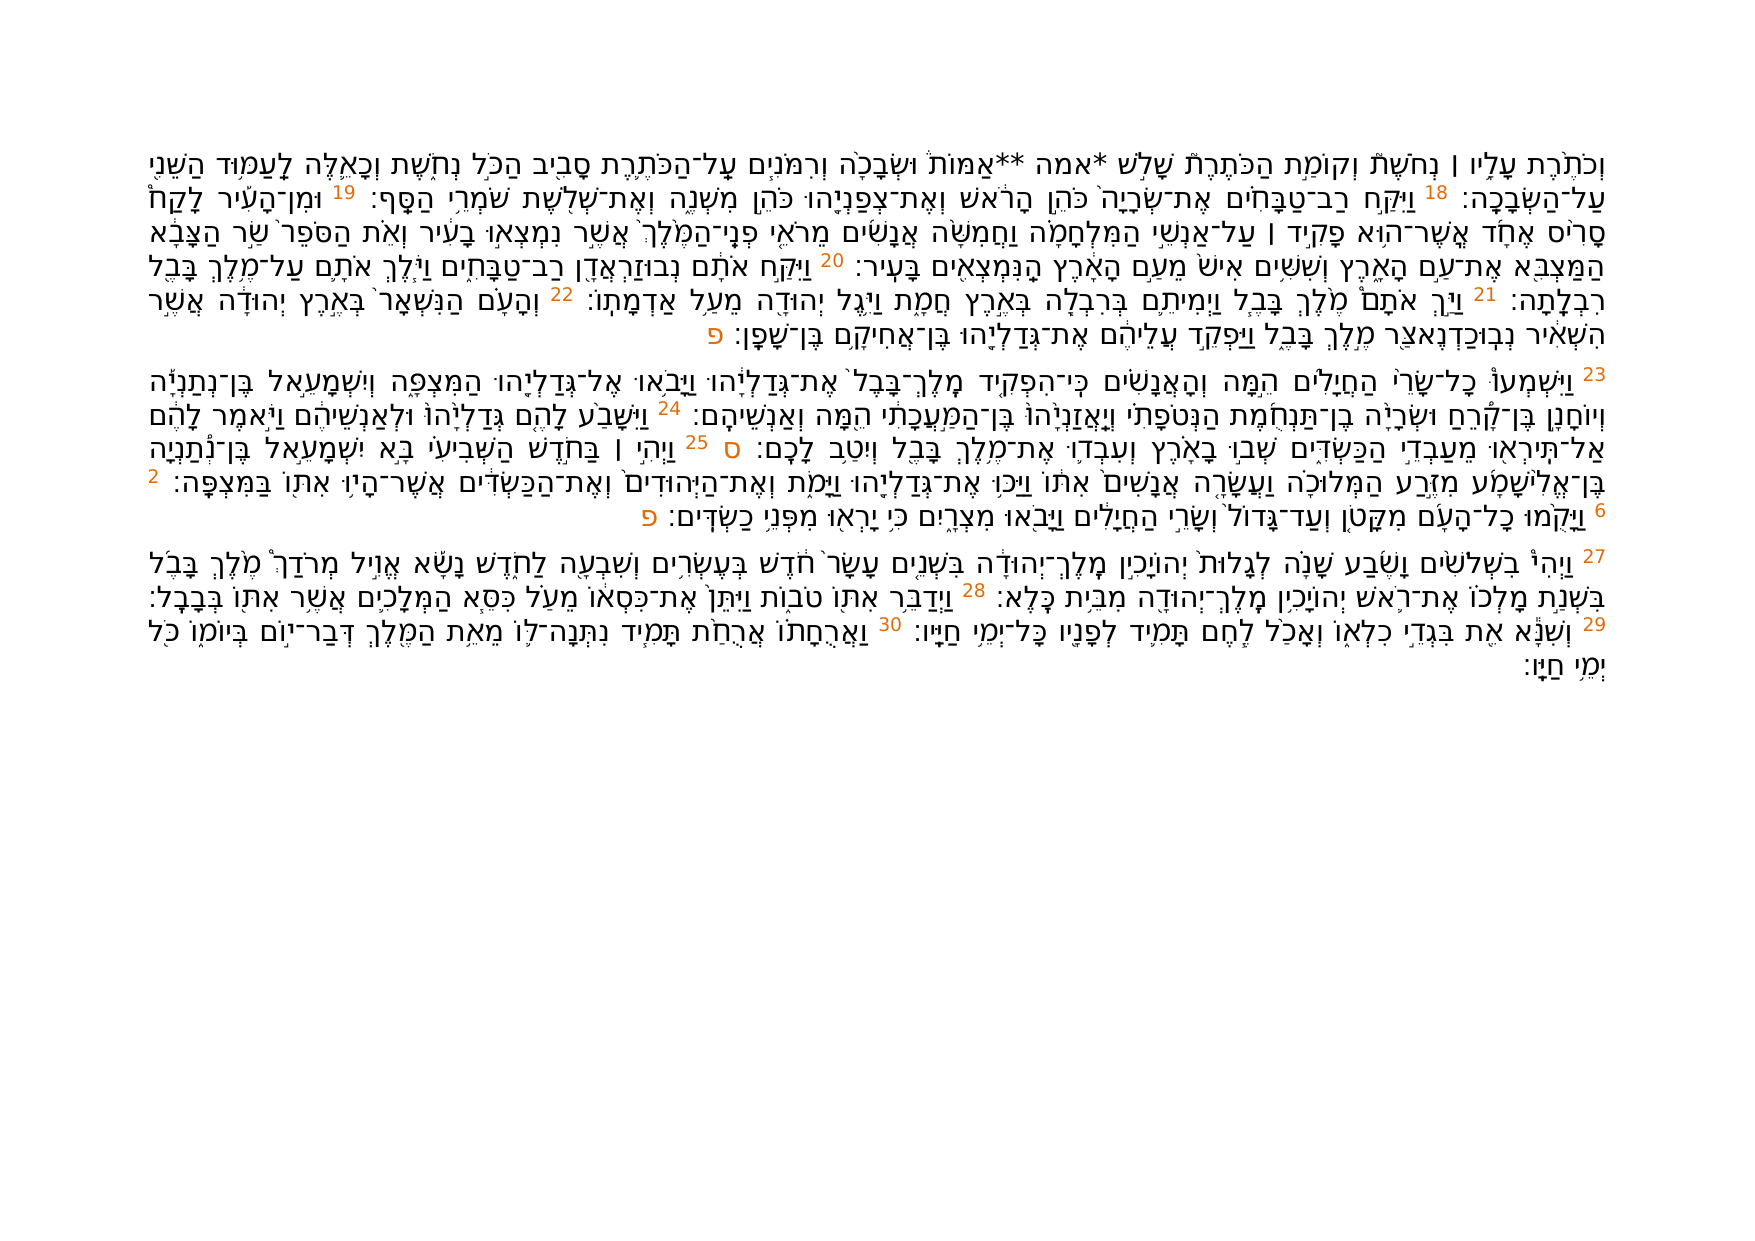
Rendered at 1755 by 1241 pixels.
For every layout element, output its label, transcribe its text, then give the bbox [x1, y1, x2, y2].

text 27 וַיְהִי֩ בִשְׁלֹשִׁ֨ים וָשֶׁ֜בַע שָׁנָ֗ה לְגָלוּת֙ יְהוֹיָכִ֣ין מֶֽלֶךְ־יְהוּדָ֔ה בִּשְׁנֵ֤ים עָשָׂר֙ חֹ֔דֶשׁ בְּעֶשְׂרִ֥ים וְשִׁבְעָ֖ה לַחֹ֑דֶשׁ נָשָׂ֡א אֱוִ֣יל מְרֹדַךְ֩ מֶ֨לֶךְ בָּבֶ֜ל בִּשְׁנַ֣ת מָלְכ֗וֹ אֶת־רֹ֛אשׁ יְהוֹיָכִ֥ין מֶֽלֶךְ־יְהוּדָ֖ה מִבֵּ֥ית כֶּֽלֶא׃ ‬‬‬28 וַיְדַבֵּ֥ר אִתּ֖וֹ טֹב֑וֹת וַיִּתֵּן֙ אֶת־כִּסְא֔וֹ מֵעַ֗ל כִּסֵּ֧א הַמְּלָכִ֛ים אֲשֶׁ֥ר אִתּ֖וֹ בְּבָבֶֽל׃ ‬‬‬29 וְשִׁנָּ֕א אֵ֖ת בִּגְדֵ֣י כִלְא֑וֹ וְאָכַ֨ל לֶ֧חֶם תָּמִ֛יד לְפָנָ֖יו כָּל־יְמֵ֥י חַיָּֽיו׃ ‬‬‬30 וַאֲרֻחָת֗וֹ אֲרֻחַ֨ת תָּמִ֧יד נִתְּנָה־לּ֛וֹ מֵאֵ֥ת הַמֶּ֖לֶךְ דְּבַר־י֣וֹם בְּיוֹמ֑וֹ כֹּ֖ל יְמֵ֥י חַיָּֽו׃ ‬‬‬‬‬‬‬ [148, 546, 1606, 682]
text 1 וַיְהִי֩ בִשְׁנַ֨ת הַתְּשִׁיעִ֜ית לְמָלְכ֗וֹ בַּחֹ֣דֶשׁ הָעֲשִׂירִי֮ בֶּעָשׂ֣וֹר לַחֹדֶשׁ֒ בָּ֠א נְבֻכַדְנֶאצַּ֨ר מֶֽלֶךְ־בָּבֶ֜ל ה֧וּא וְכָל־חֵיל֛וֹ עַל־יְרוּשָׁלַ֖͏ִם וַיִּ֣חַן עָלֶ֑יהָ וַיִּבְנ֥וּ עָלֶ֛יהָ דָּיֵ֖ק סָבִֽיב׃ 2 וַתָּבֹ֥א הָעִ֖יר בַּמָּצ֑וֹר עַ֚ד עַשְׁתֵּ֣י עֶשְׂרֵ֣ה שָׁנָ֔ה לַמֶּ֖לֶךְ צִדְקִיָּֽהוּ׃ ‬‬‬3 בְּתִשְׁעָ֣ה לַחֹ֔דֶשׁ וַיֶּחֱזַ֥ק הָרָעָ֖ב בָּעִ֑יר וְלֹא־הָ֥יָה לֶ֖חֶם לְעַ֥ם הָאָֽרֶץ׃ ‬‬‬4 וַתִּבָּקַ֣ע הָעִ֗יר וְכָל־אַנְשֵׁ֨י הַמִּלְחָמָ֤ה ׀ הַלַּ֙יְלָה֙ דֶּ֜רֶךְ שַׁ֣עַר ׀ בֵּ֣ין הַחֹמֹתַ֗יִם אֲשֶׁר֙ עַל־גַּ֣ן הַמֶּ֔לֶךְ וְכַשְׂדִּ֥ים עַל־הָעִ֖יר סָבִ֑יב וַיֵּ֖לֶךְ דֶּ֥רֶךְ הָעֲרָבָֽה׃ ‬‬‬5 וַיִּרְדְּפ֤וּ חֵיל־כַּשְׂדִּים֙ אַחַ֣ר הַמֶּ֔לֶךְ וַיַּשִּׂ֥גוּ אֹת֖וֹ בְּעַרְב֣וֹת יְרֵח֑וֹ וְכָל־חֵיל֔וֹ נָפֹ֖צוּ מֵעָלָֽיו׃ ‬‬‬6 וַֽיִּתְפְּשׂוּ֙ אֶת־הַמֶּ֔לֶךְ וַיַּעֲל֥וּ אֹת֛וֹ אֶל־מֶ֥לֶךְ בָּבֶ֖ל רִבְלָ֑תָה וַיְדַבְּר֥וּ אִתּ֖וֹ מִשְׁפָּֽט׃ ‬‬‬7 וְאֶת־בְּנֵי֙ צִדְקִיָּ֔הוּ שָׁחֲט֖וּ לְעֵינָ֑יו וְאֶת־עֵינֵ֤י צִדְקִיָּ֙הוּ֙ עִוֵּ֔ר וַיַּאַסְרֵ֙הוּ֙ בַּֽנְחֻשְׁתַּ֔יִם וַיְבִאֵ֖הוּ בָּבֶֽל׃ ס ‬‬‬8 וּבַחֹ֤דֶשׁ הֽ͏ַחֲמִישִׁי֙ בְּשִׁבְעָ֣ה לַחֹ֔דֶשׁ הִ֗יא שְׁנַת֙ תְּשַֽׁע־עֶשְׂרֵ֣ה שָׁנָ֔ה לַמֶּ֖לֶךְ נְבֻכַדְנֶאצַּ֣ר מֶֽלֶךְ־בָּבֶ֑ל בָּ֞א נְבוּזַרְאֲדָ֧ן רַב־טַבָּחִ֛ים עֶ֥בֶד מֶֽלֶךְ־בָּבֶ֖ל יְרוּשָׁלָֽ͏ִם׃ ‬‬‬9 וַיִּשְׂרֹ֥ף אֶת־בֵּית־יְהוָ֖ה וְאֶת־בֵּ֣ית הַמֶּ֑לֶךְ וְאֵ֨ת כָּל־בָּתֵּ֧י יְרוּשָׁלַ֛͏ִם וְאֶת־כָּל־בֵּ֥ית גָּד֖וֹל שָׂרַ֥ף בָּאֵֽשׁ׃ ‬‬‬10 וְאֶת־חוֹמֹ֥ת יְרוּשָׁלַ֖͏ִם סָבִ֑יב נָֽתְצוּ֙ כָּל־חֵ֣יל כַּשְׂדִּ֔ים אֲשֶׁ֖ר רַב־טַבָּחִֽים׃ ‬‬‬11 וְאֵת֩ יֶ֨תֶר הָעָ֜ם הַנִּשְׁאָרִ֣ים בָּעִ֗יר וְאֶת־הַנֹּֽפְלִים֙ אֲשֶׁ֤ר נָפְלוּ֙ עַל־הַמֶּ֣לֶךְ בָּבֶ֔ל וְאֵ֖ת יֶ֣תֶר הֶהָמ֑וֹן הֶגְלָ֕ה נְבוּזַרְאֲדָ֖ן רַב־טַבָּחִֽים׃ ‬‬‬12 וּמִדַּלַּ֣ת הָאָ֔רֶץ הִשְׁאִ֖יר רַב־טַבָּחִ֑ים לְכֹֽרְמִ֖ים וּלְיֹגְבִֽים׃ ‬‬‬13 וְאֶת־עַמּוּדֵ֨י הַנְּחֹ֜שֶׁת אֲשֶׁ֣ר בֵּית־יְהוָ֗ה וְֽאֶת־הַמְּכֹנ֞וֹת וְאֶת־יָ֧ם הַנְּחֹ֛שֶׁת אֲשֶׁ֥ר בְּבֵית־יְהוָ֖ה שִׁבְּ֣רוּ כַשְׂדִּ֑ים וַיִּשְׂא֥וּ אֶת־נְחֻשְׁתָּ֖ם בָּבֶֽלָה׃ ‬‬‬14 וְאֶת־הַסִּירֹ֨ת וְאֶת־הַיָּעִ֜ים וְאֶת־הַֽמְזַמְּר֣וֹת וְאֶת־הַכַּפּ֗וֹת וְאֵ֨ת כָּל־כְּלֵ֧י הַנְּחֹ֛שֶׁת אֲשֶׁ֥ר יְשָֽׁרְתוּ־בָ֖ם לָקָֽחוּ׃ ‬‬‬15 וְאֶת־הַמַּחְתּוֹת֙ וְאֶת־הַמִּזְרָק֗ות אֲשֶׁ֤ר זָהָב֙ זָהָ֔ב וַאֲשֶׁר־כֶּ֖סֶף כָּ֑סֶף לָקַ֖ח רַב־טַבָּחִֽים׃ ‬‬‬16 הָעַמּוּדִ֣ים ׀ שְׁנַ֗יִם הַיָּ֤ם הָֽאֶחָד֙ וְהַמְּכֹנ֔וֹת אֲשֶׁר־עָשָׂ֥ה שְׁלֹמֹ֖ה לְבֵ֣ית יְהוָ֑ה לֹא־הָיָ֣ה מִשְׁקָ֔ל לִנְחֹ֖שֶׁת כָּל־הַכֵּלִ֥ים הָאֵֽלֶּה׃ ‬‬‬17 שְׁמֹנֶה֩ עֶשְׂרֵ֨ה אַמָּ֜ה קוֹמַ֣ת ׀ הָעַמּ֣וּד הָאֶחָ֗ד וְכֹתֶ֨רֶת עָלָ֥יו ׀ נְחֹשֶׁת֮ וְקוֹמַ֣ת הַכֹּתֶרֶת֮ שָׁלֹ֣שׁ *אמה **אַמּוֹת֒ וּשְׂבָכָ֨ה וְרִמֹּנִ֧ים עַֽל־הַכֹּתֶ֛רֶת סָבִ֖יב הַכֹּ֣ל נְחֹ֑שֶׁת וְכָאֵ֛לֶּה לַֽעַמּ֥וּד הַשֵּׁנִ֖י עַל־הַשְּׂבָכָֽה׃ ‬‬‬18 וַיִּקַּ֣ח רַב־טַבָּחִ֗ים אֶת־שְׂרָיָה֙ כֹּהֵ֣ן הָרֹ֔אשׁ וְאֶת־צְפַנְיָ֖הוּ כֹּהֵ֣ן מִשְׁנֶ֑ה וְאֶת־שְׁלֹ֖שֶׁת שֹׁמְרֵ֥י הַסַּֽף׃ ‬‬‬19 וּמִן־הָעִ֡יר לָקַח֩ סָרִ֨יס אֶחָ֜ד אֲ‍ֽשֶׁר־ה֥וּא פָקִ֣יד ׀ עַל־אַנְשֵׁ֣י הַמִּלְחָמָ֗ה וַחֲמִשָּׁ֨ה אֲנָשִׁ֜ים מֵרֹאֵ֤י פְנֵֽי־הַמֶּ֙לֶךְ֙ אֲשֶׁ֣ר נִמְצְא֣וּ בָעִ֔יר וְאֵ֗ת הַסֹּפֵר֙ שַׂ֣ר הַצָּבָ֔א הַמַּצְבִּ֖א אֶת־עַ֣ם הָאָ֑רֶץ וְשִׁשִּׁ֥ים אִישׁ֙ מֵעַ֣ם הָאָ֔רֶץ הַֽנִּמְצְאִ֖ים בָּעִֽיר׃ ‬‬‬20 וַיִּקַּ֣ח אֹתָ֔ם נְבוּזַרְאֲדָ֖ן רַב־טַבָּחִ֑ים וַיֹּ֧לֶךְ אֹתָ֛ם עַל־מֶ֥לֶךְ בָּבֶ֖ל רִבְלָֽתָה׃ ‬‬‬21 וַיַּ֣ךְ אֹתָם֩ מֶ֨לֶךְ בָּבֶ֧ל וַיְמִיתֵ֛ם בְּרִבְלָ֖ה בְּאֶ֣רֶץ חֲמָ֑ת וַיִּ֥גֶל יְהוּדָ֖ה מֵעַ֥ל אַדְמָתֽוֹ׃ ‬‬‬22 וְהָעָ֗ם הַנִּשְׁאָר֙ בְּאֶ֣רֶץ יְהוּדָ֔ה אֲשֶׁ֣ר הִשְׁאִ֔יר נְבֽוּכַדְנֶאצַּ֖ר מֶ֣לֶךְ בָּבֶ֑ל וַיַּפְקֵ֣ד עֲלֵיהֶ֔ם אֶת־גְּדַלְיָ֖הוּ בֶּן־אֲחִיקָ֥ם בֶּן־שָׁפָֽן׃ פ ‬‬‬‬‬‬‬‬‬‬‬‬‬‬‬‬‬‬‬‬‬‬‬‬ [148, 148, 1606, 351]
text 23 וַיִּשְׁמְעוּ֩ כָל־שָׂרֵ֨י הַחֲיָלִ֜ים הֵ֣מָּה וְהָאֲנָשִׁ֗ים כִּֽי־הִפְקִ֤יד מֶֽלֶךְ־בָּבֶל֙ אֶת־גְּדַלְיָ֔הוּ וַיָּבֹ֥אוּ אֶל־גְּדַלְיָ֖הוּ הַמִּצְפָּ֑ה וְיִשְׁמָעֵ֣אל בֶּן־נְתַנְיָ֡ה וְיוֹחָנָ֣ן בֶּן־קָ֠רֵחַ וּשְׂרָיָ֨ה בֶן־תַּנְחֻ֜מֶת הַנְּטֹפָתִ֗י וְיַֽאֲזַנְיָ֙הוּ֙ בֶּן־הַמַּ֣עֲכָתִ֔י הֵ֖מָּה וְאַנְשֵׁיהֶֽם׃ ‬‬‬24 וַיִּשָּׁבַ֨ע לָהֶ֤ם גְּדַלְיָ֙הוּ֙ וּלְאַנְשֵׁיהֶ֔ם וַיֹּ֣אמֶר לָהֶ֔ם אַל־תִּֽירְא֖וּ מֵעַבְדֵ֣י הַכַּשְׂדִּ֑ים שְׁב֣וּ בָאָ֗רֶץ וְעִבְד֛וּ אֶת־מֶ֥לֶךְ בָּבֶ֖ל וְיִטַ֥ב לָכֶֽם׃ ס ‬‬‬25 וַיְהִ֣י ׀ בַּחֹ֣דֶשׁ הַשְּׁבִיעִ֗י בָּ֣א יִשְׁמָעֵ֣אל בֶּן־נְ֠תַנְיָה בֶּן־אֱלִ֨ישָׁמָ֜ע מִזֶּ֣רַע הַמְּלוּכָ֗ה וַעֲשָׂרָ֤ה אֲנָשִׁים֙ אִתּ֔וֹ וַיַּכּ֥וּ אֶת־גְּדַלְיָ֖הוּ וַיָּמֹ֑ת וְאֶת־הַיְּהוּדִים֙ וְאֶת־הַכַּשְׂדִּ֔ים אֲשֶׁר־הָי֥וּ אִתּ֖וֹ בַּמִּצְפָּֽה׃ ‬‬‬26 וַיָּקֻ֨מוּ כָל־הָעָ֜ם מִקָּטֹ֤ן וְעַד־גָּדוֹל֙ וְשָׂרֵ֣י הַחֲיָלִ֔ים וַיָּבֹ֖אוּ מִצְרָ֑יִם כִּ֥י יָרְא֖וּ מִפְּנֵ֥י כַשְׂדִּֽים׃ פ ‬‬‬‬‬‬‬ [148, 364, 1606, 534]
